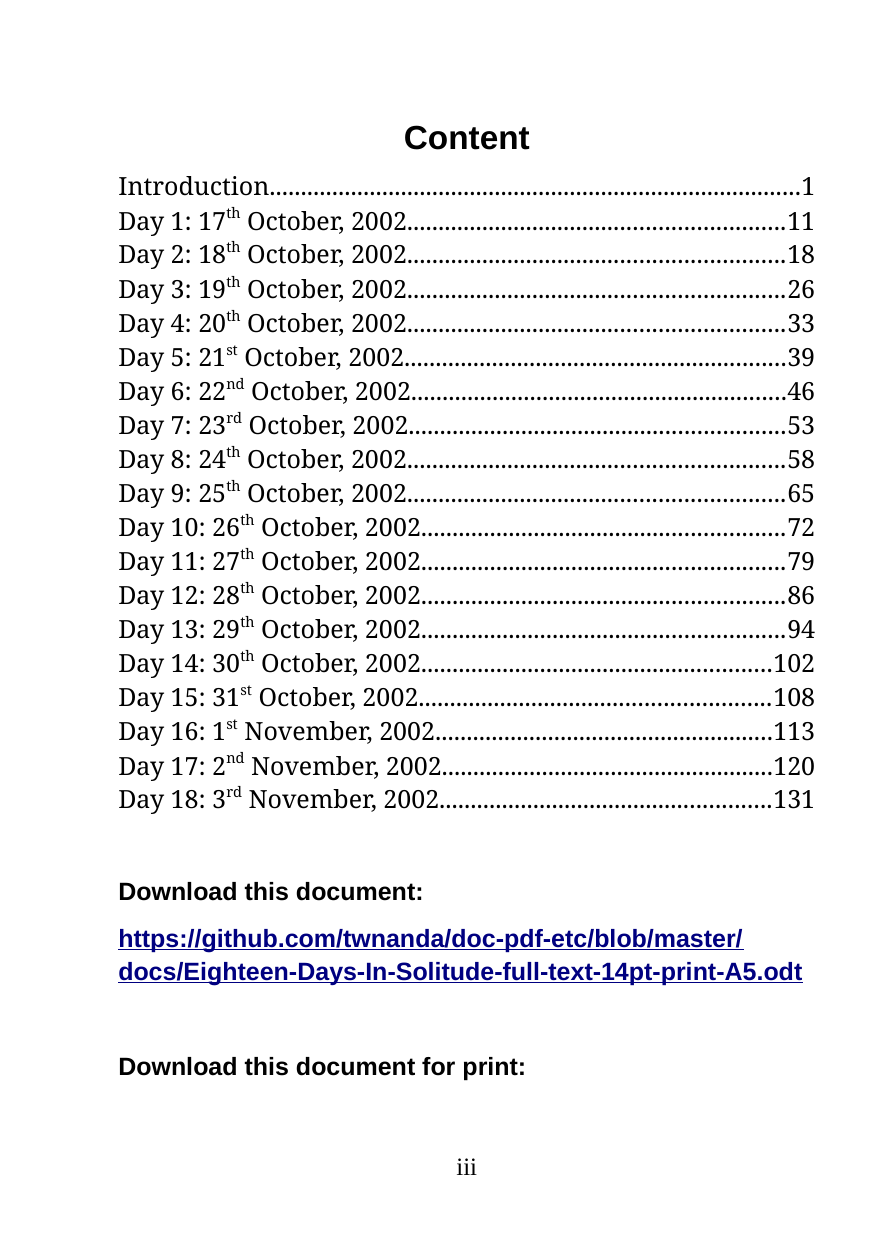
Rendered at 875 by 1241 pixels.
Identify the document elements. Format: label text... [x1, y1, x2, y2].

text Download this document: [118, 876, 815, 905]
text Day 5: 21st October, 2002 39 [118, 339, 815, 373]
text Day 9: 25th October, 2002 65 [118, 476, 815, 510]
text Day 3: 19th October, 2002 26 [118, 271, 815, 305]
text Day 15: 31st October, 2002 108 [118, 680, 815, 714]
text Day 13: 29th October, 2002 94 [118, 612, 815, 646]
text Day 10: 26th October, 2002 72 [118, 510, 815, 544]
text Day 16: 1st November, 2002 113 [118, 714, 815, 748]
subtitle Content [118, 118, 815, 157]
text Day 4: 20th October, 2002 33 [118, 305, 815, 339]
text Day 2: 18th October, 2002 18 [118, 237, 815, 271]
text Day 1: 17th October, 2002 11 [118, 203, 815, 237]
text Day 14: 30th October, 2002 102 [118, 646, 815, 680]
text Day 18: 3rd November, 2002 131 [118, 782, 815, 816]
text https://github.com/twnanda/doc-pdf-etc/blob/master/docs/Eighteen-Days-In-Solitude-full-text-14pt-print-A5.odt [118, 924, 815, 986]
text Download this document for print: [118, 1052, 815, 1081]
text Day 8: 24th October, 2002 58 [118, 442, 815, 476]
text Day 17: 2nd November, 2002 120 [118, 748, 815, 782]
text Day 7: 23rd October, 2002 53 [118, 407, 815, 442]
text Introduction 1 [118, 169, 815, 203]
text Day 12: 28th October, 2002 86 [118, 578, 815, 612]
text Day 6: 22nd October, 2002 46 [118, 373, 815, 407]
text Day 11: 27th October, 2002 79 [118, 544, 815, 578]
